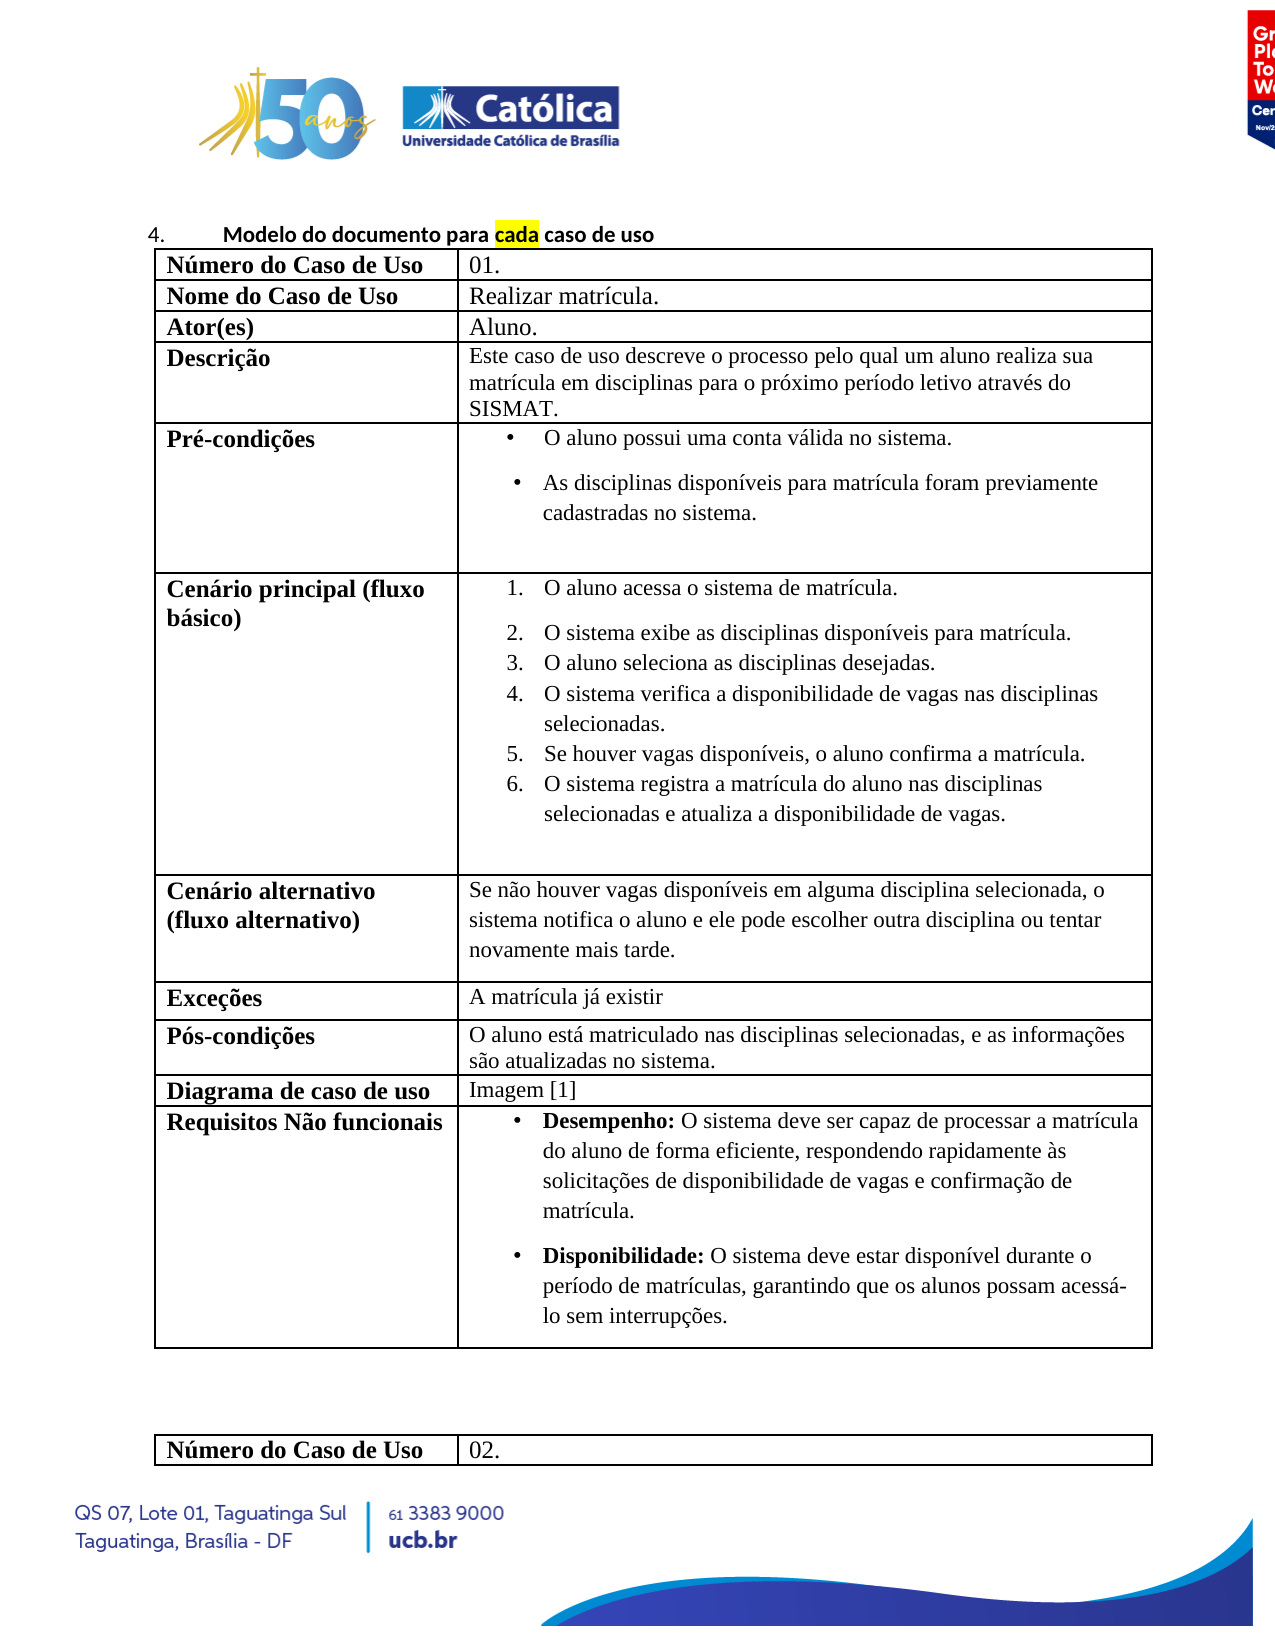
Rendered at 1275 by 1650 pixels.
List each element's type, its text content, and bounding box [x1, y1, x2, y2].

table_cell Pós-condições [156, 1021, 457, 1074]
table_cell Ator(es) [156, 312, 457, 341]
table_cell Exceções [156, 983, 457, 1019]
table_cell Aluno. [459, 312, 1151, 341]
table_cell O aluno acessa o sistema de matrícula. O sistema exibe as disciplinas disponíveis para matrícula. O aluno seleciona as disciplinas desejadas. O sistema verifica a disponibilidade de vagas nas disciplinas selecionadas. Se houver vagas disponíveis, o aluno confirma a matrícula. O sistema registra a matrícula do aluno nas disciplinas selecionadas e atualiza a disponibilidade de vagas. [459, 574, 1151, 874]
table_cell Nome do Caso de Uso [156, 281, 457, 310]
table_cell O aluno está matriculado nas disciplinas selecionadas, e as informações são atualizadas no sistema. [459, 1021, 1151, 1074]
table_cell Imagem [1] [459, 1076, 1151, 1104]
table_cell A matrícula já existir [459, 983, 1151, 1019]
table_cell Diagrama de caso de uso [156, 1076, 457, 1104]
table_cell Requisitos Não funcionais [156, 1107, 457, 1347]
table_cell Cenário alternativo (fluxo alternativo) [156, 876, 457, 981]
table_cell Desempenho: O sistema deve ser capaz de processar a matrícula do aluno de forma eficiente, respondendo rapidamente às solicitações de disponibilidade de vagas e confirmação de matrícula. Disponibilidade: O sistema deve estar disponível durante o período de matrículas, garantindo que os alunos possam acessá-lo sem interrupções. [459, 1107, 1151, 1347]
table_cell Cenário principal (fluxo básico) [156, 574, 457, 874]
table_cell Descrição [156, 343, 457, 422]
table_cell Se não houver vagas disponíveis em alguma disciplina selecionada, o sistema notifica o aluno e ele pode escolher outra disciplina ou tentar novamente mais tarde. [459, 876, 1151, 981]
table_cell Realizar matrícula. [459, 281, 1151, 310]
table_header Número do Caso de Uso [156, 1436, 457, 1464]
table_cell Pré-condições [156, 424, 457, 572]
table_cell Este caso de uso descreve o processo pelo qual um aluno realiza sua matrícula em disciplinas para o próximo período letivo através do SISMAT. [459, 343, 1151, 422]
table_cell O aluno possui uma conta válida no sistema. As disciplinas disponíveis para matrícula foram previamente cadastradas no sistema. [459, 424, 1151, 572]
list Modelo do documento para cada caso de uso [148, 220, 1122, 248]
table_header 01. [459, 250, 1151, 279]
table_header Número do Caso de Uso [156, 250, 457, 279]
table_header 02. [459, 1436, 1151, 1464]
